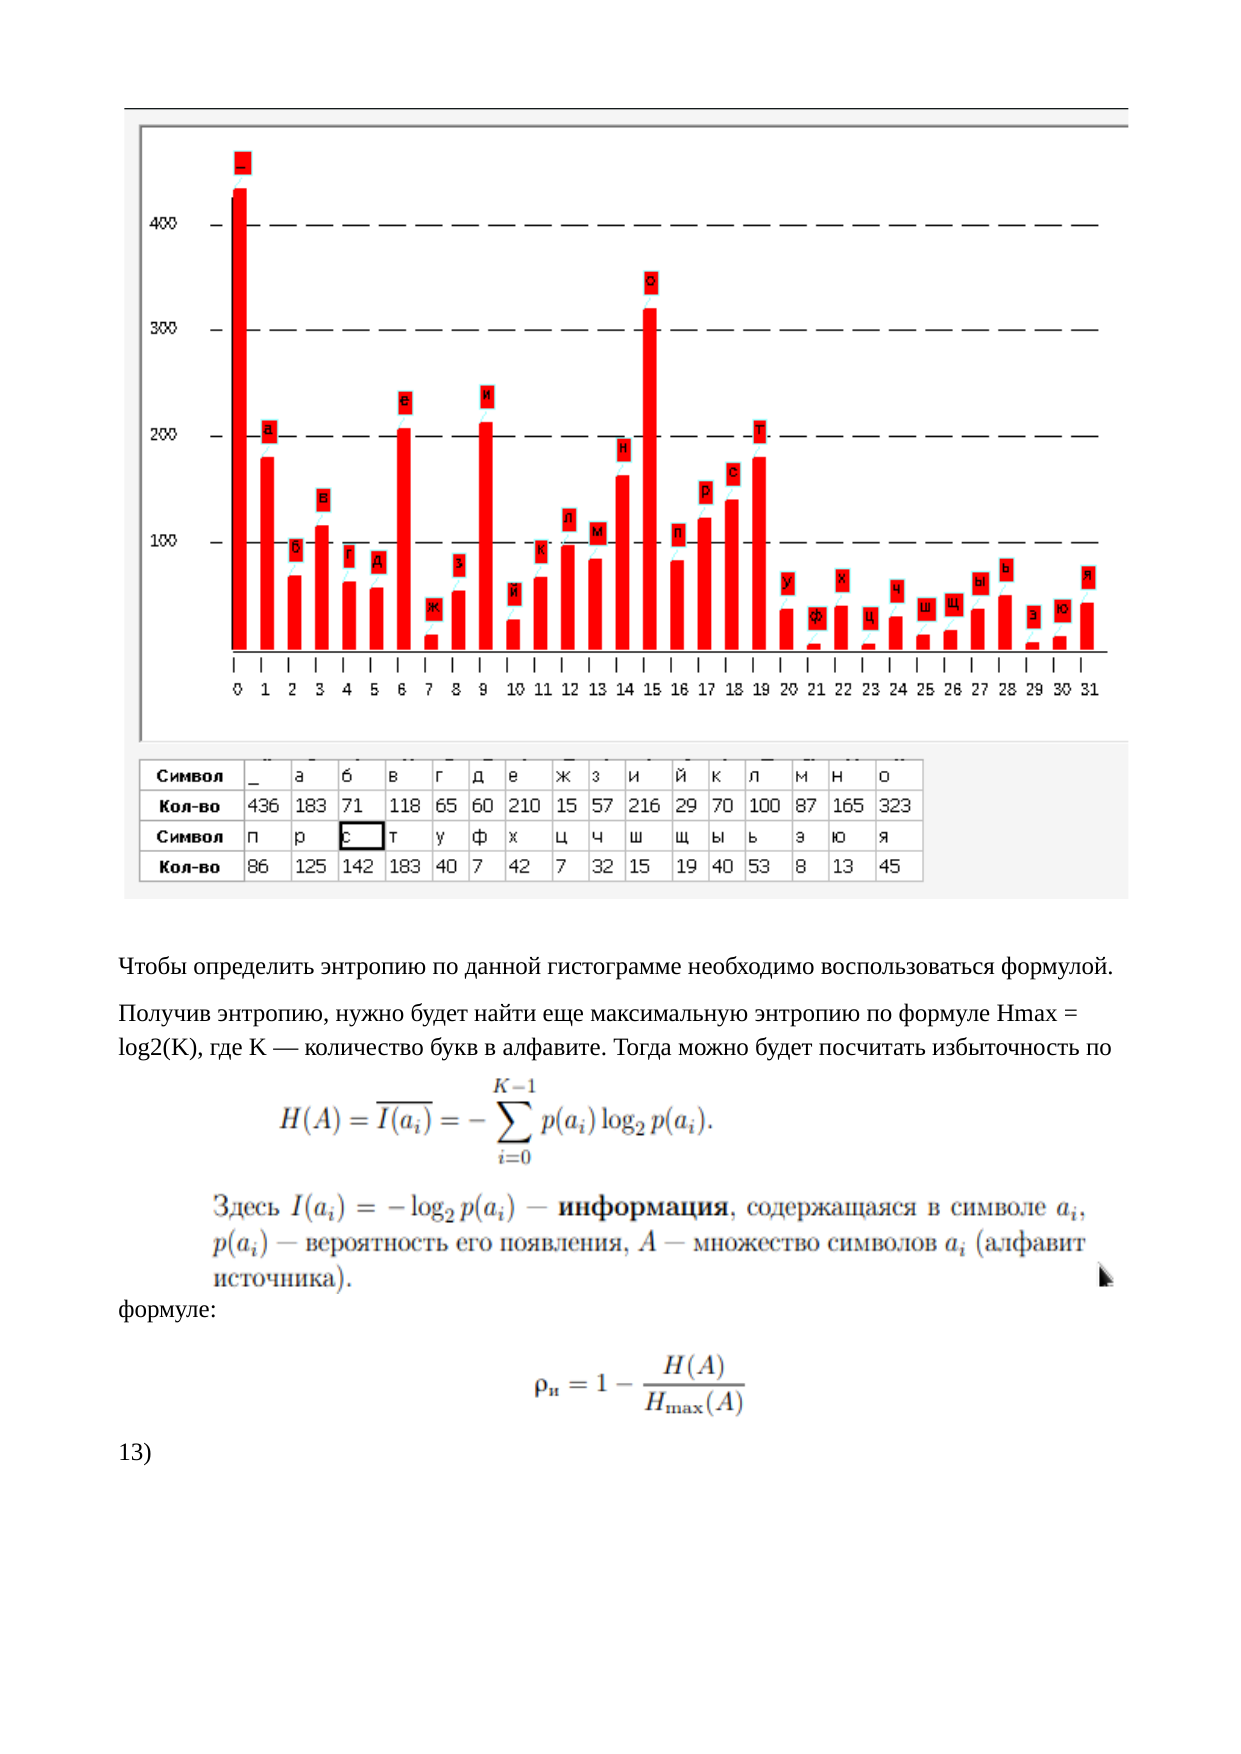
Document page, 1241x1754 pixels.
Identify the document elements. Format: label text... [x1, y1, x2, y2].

picture [171, 1061, 1120, 1294]
picture [487, 1341, 753, 1434]
text Получив энтропию, нужно будет найти еще максимальную энтропию по формуле Hmax = log2(K), где K — количество букв в алфавите. Тогда можно будет посчитать избыточность по формуле: [118, 998, 1122, 1323]
text Чтобы определить энтропию по данной гистограмме необходимо воспользоваться формулой. [118, 951, 1122, 980]
text 13) [118, 1437, 1122, 1466]
picture [124, 108, 1129, 899]
